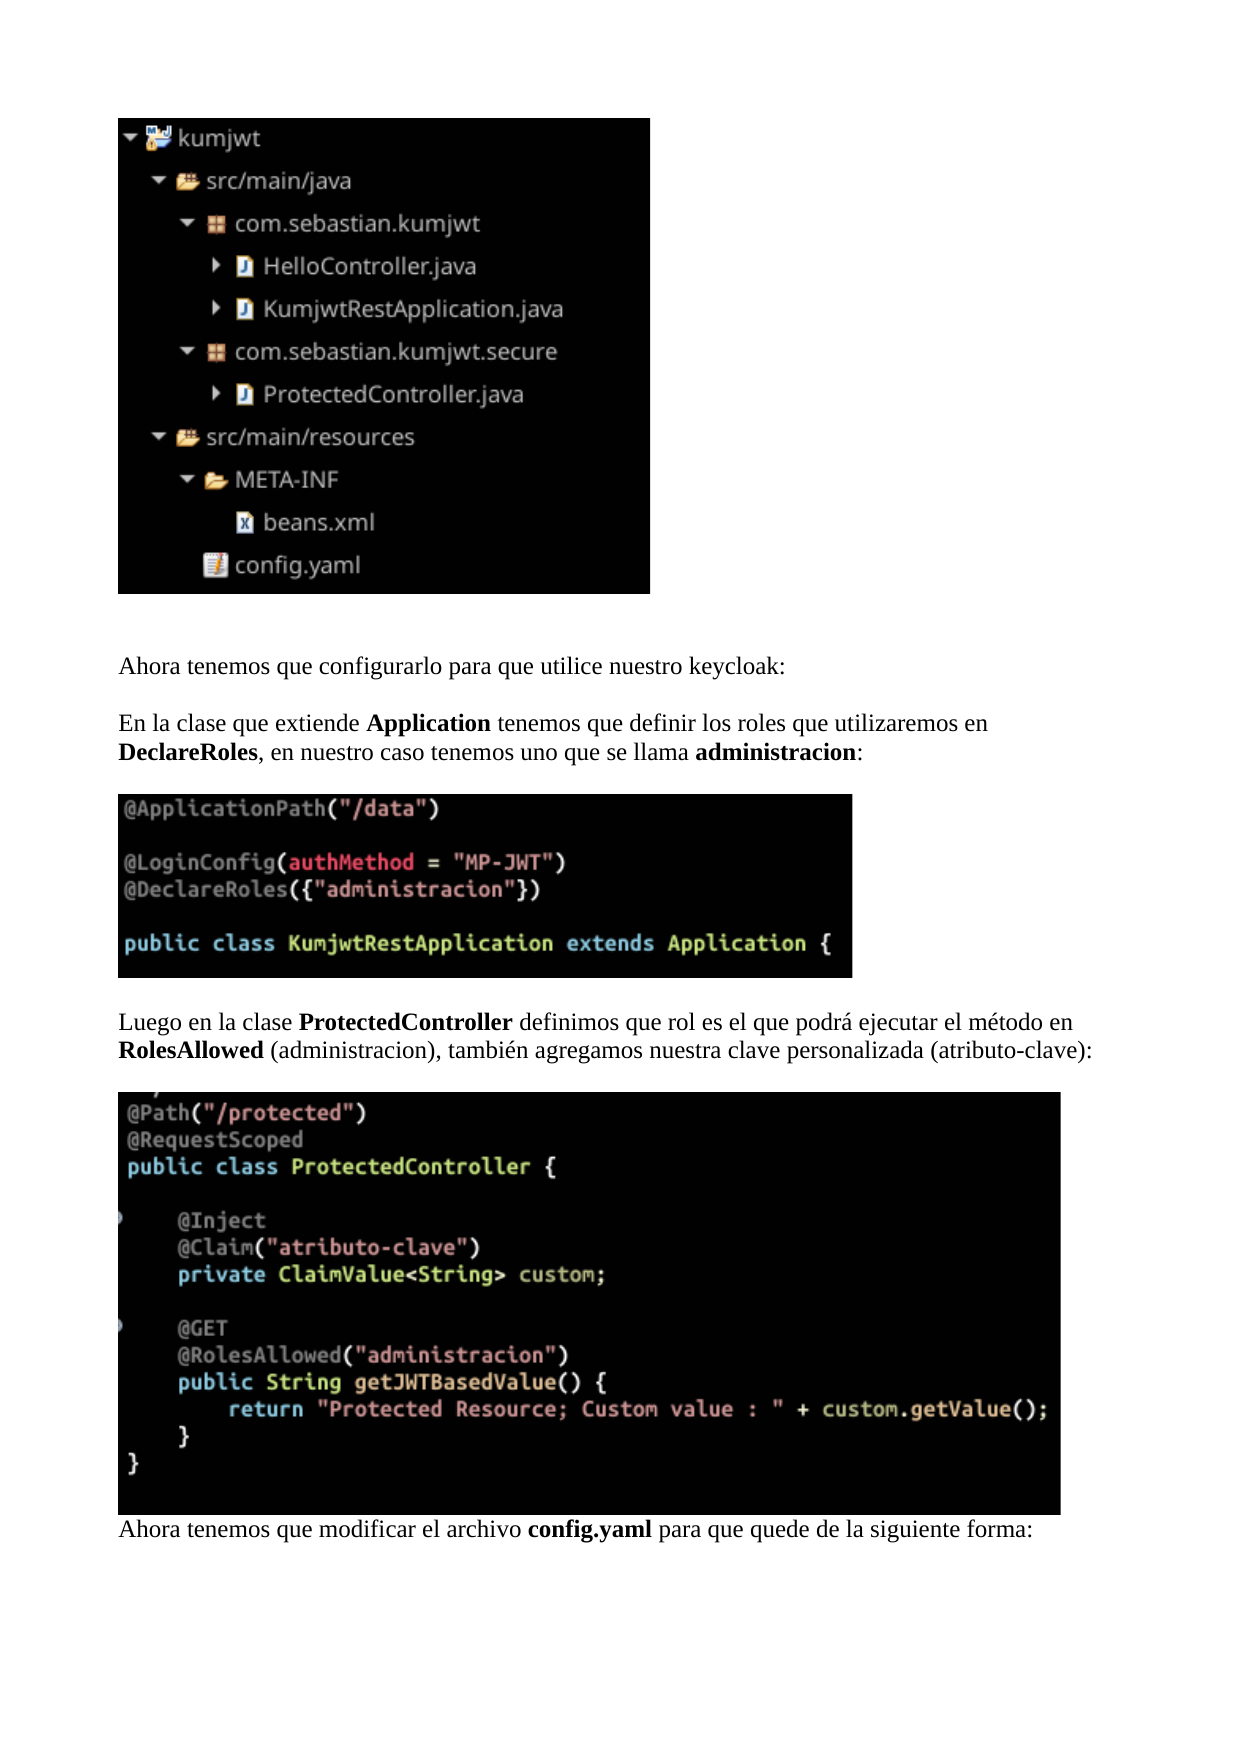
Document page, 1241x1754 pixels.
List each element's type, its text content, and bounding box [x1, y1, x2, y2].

picture [118, 1092, 1061, 1515]
text En la clase que extiende Application tenemos que definir los roles que utilizaremos en DeclareRoles, en nuestro caso tenemos uno que se llama administracion: [118, 708, 1122, 766]
text Ahora tenemos que modificar el archivo config.yaml para que quede de la siguiente forma: [118, 1392, 1122, 1543]
picture [118, 794, 853, 978]
picture [118, 118, 651, 594]
text Ahora tenemos que configurarlo para que utilice nuestro keycloak: [118, 651, 1122, 680]
text Luego en la clase ProtectedController definimos que rol es el que podrá ejecutar el método en RolesAllowed (administracion), también agregamos nuestra clave personalizada (atributo-clave): [118, 1007, 1122, 1064]
